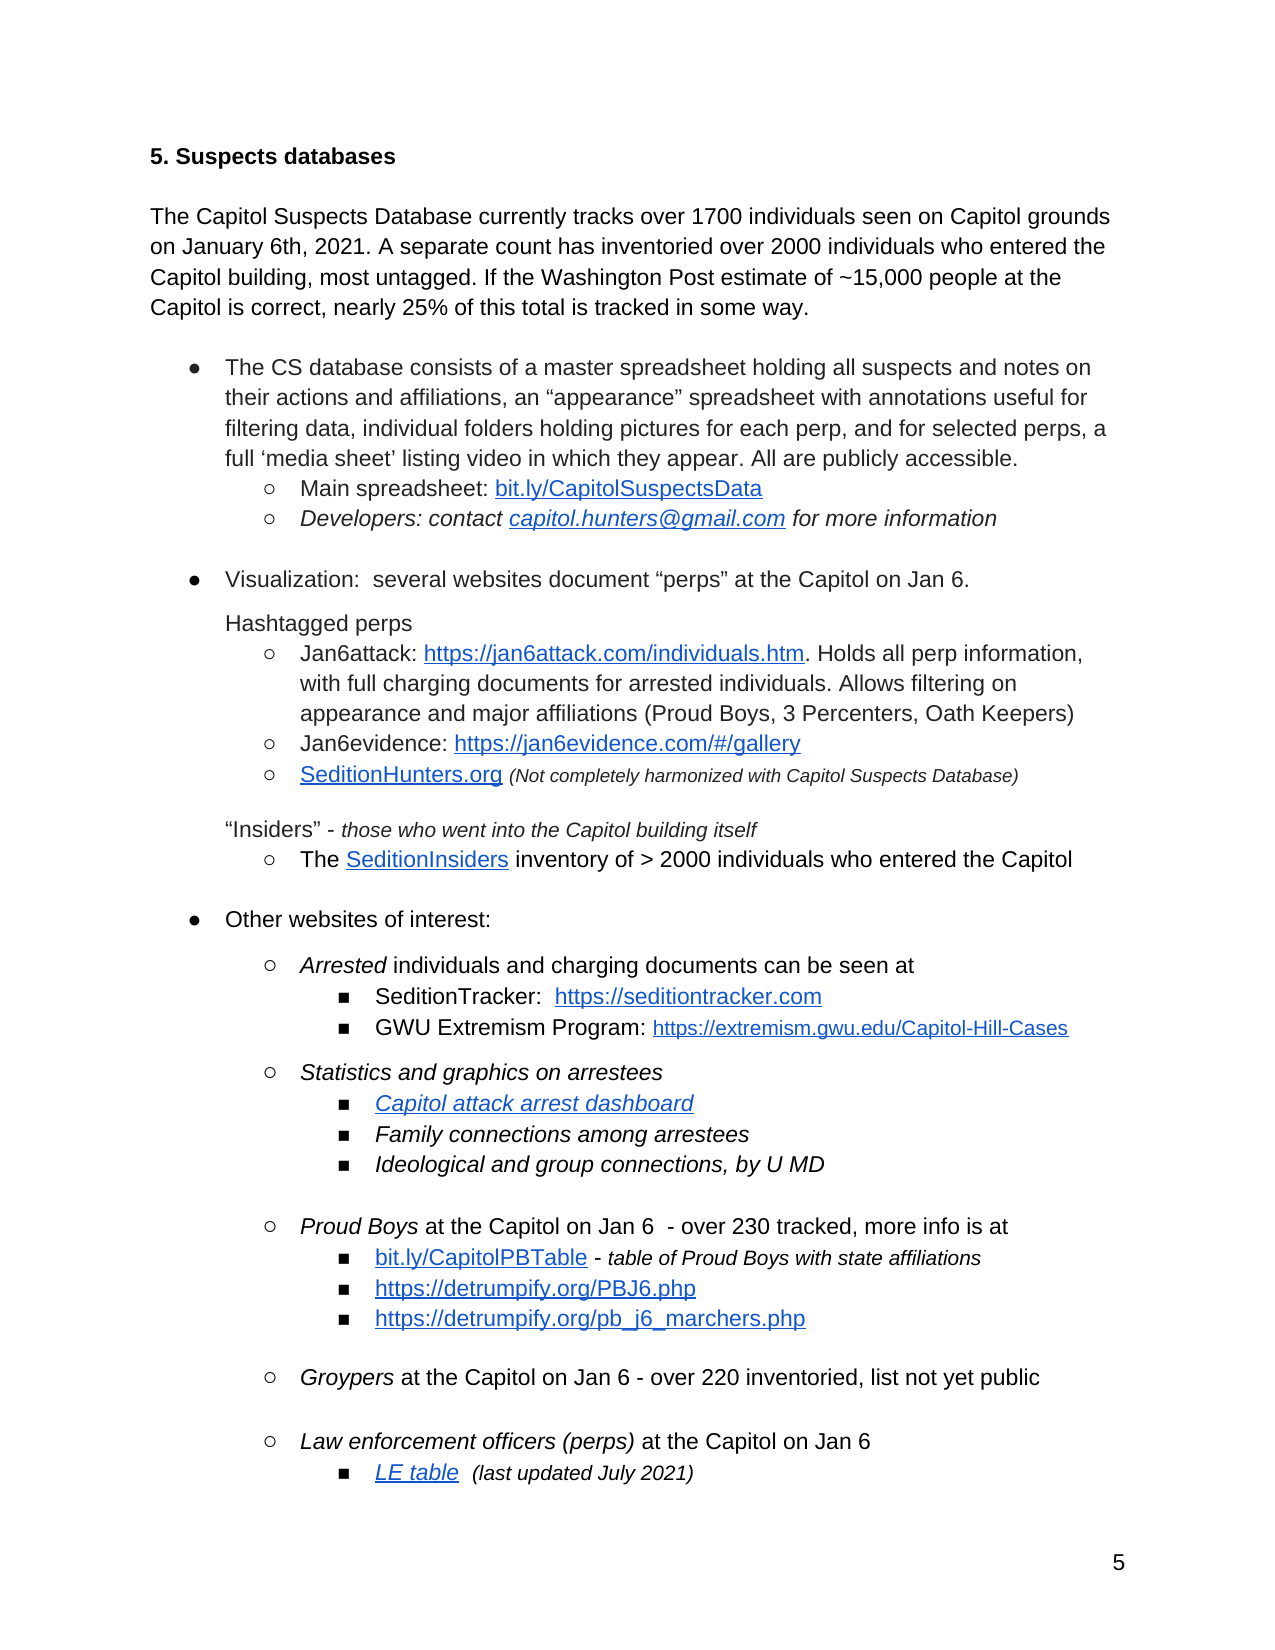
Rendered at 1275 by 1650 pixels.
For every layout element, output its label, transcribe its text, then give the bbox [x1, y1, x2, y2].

list SeditionTracker: https://seditiontracker.com [337, 983, 1125, 1009]
list Proud Boys at the Capitol on Jan 6 - over 230 tracked, more info is at [262, 1211, 1125, 1240]
list The CS database consists of a master spreadsheet holding all suspects and notes on their actions and affiliations, an “appearance” spreadsheet with annotations useful for filtering data, individual folders holding pictures for each perp, and for selected perps, a full ‘media sheet’ listing video in which they appear. All are publicly accessible. [187, 354, 1125, 471]
list Capitol attack arrest dashboard [337, 1090, 1125, 1117]
list Other websites of interest: [187, 906, 1125, 933]
list Visualization: several websites document “perps” at the Capitol on Jan 6. [187, 566, 1125, 592]
text 5. Suspects databases [150, 143, 1125, 169]
list Family connections among arrestees [337, 1121, 1125, 1147]
list Ideological and group connections, by U MD [337, 1151, 1125, 1177]
list Law enforcement officers (perps) at the Capitol on Jan 6 [262, 1426, 1125, 1454]
list bit.ly/CapitolPBTable - table of Proud Boys with state affiliations [337, 1244, 1125, 1271]
list The SeditionInsiders inventory of > 2000 individuals who entered the Capitol [262, 846, 1125, 872]
list Jan6attack: https://jan6attack.com/individuals.htm. Holds all perp information, with full charging documents for arrested individuals. Allows filtering on appearance and major affiliations (Proud Boys, 3 Percenters, Oath Keepers) [262, 640, 1125, 727]
text The Capitol Suspects Database currently tracks over 1700 individuals seen on Capitol grounds on January 6th, 2021. A separate count has inventoried over 2000 individuals who entered the Capitol building, most untagged. If the Washington Post estimate of ~15,000 people at the Capitol is correct, nearly 25% of this total is tracked in some way. [150, 203, 1125, 320]
list Main spreadsheet: bit.ly/CapitolSuspectsData [262, 475, 1125, 501]
list SeditionHunters.org (Not completely harmonized with Capitol Suspects Database) [262, 761, 1125, 787]
list Jan6evidence: https://jan6evidence.com/#/gallery [262, 730, 1125, 757]
list LE table (last updated July 2021) [337, 1459, 1125, 1485]
list GWU Extremism Program: https://extremism.gwu.edu/Capitol-Hill-Cases [337, 1013, 1125, 1040]
list Statistics and graphics on arrestees [262, 1057, 1125, 1086]
list Developers: contact capitol.hunters@gmail.com for more information [262, 505, 1125, 532]
list Groypers at the Capitol on Jan 6 - over 220 inventoried, list not yet public [262, 1362, 1125, 1391]
list https://detrumpify.org/pb_j6_marchers.php [337, 1305, 1125, 1331]
list https://detrumpify.org/PBJ6.php [337, 1274, 1125, 1301]
text “Insiders” - those who went into the Capitol building itself [150, 816, 1125, 842]
text Hashtagged perps [225, 609, 1125, 636]
list Arrested individuals and charging documents can be seen at [262, 950, 1125, 979]
